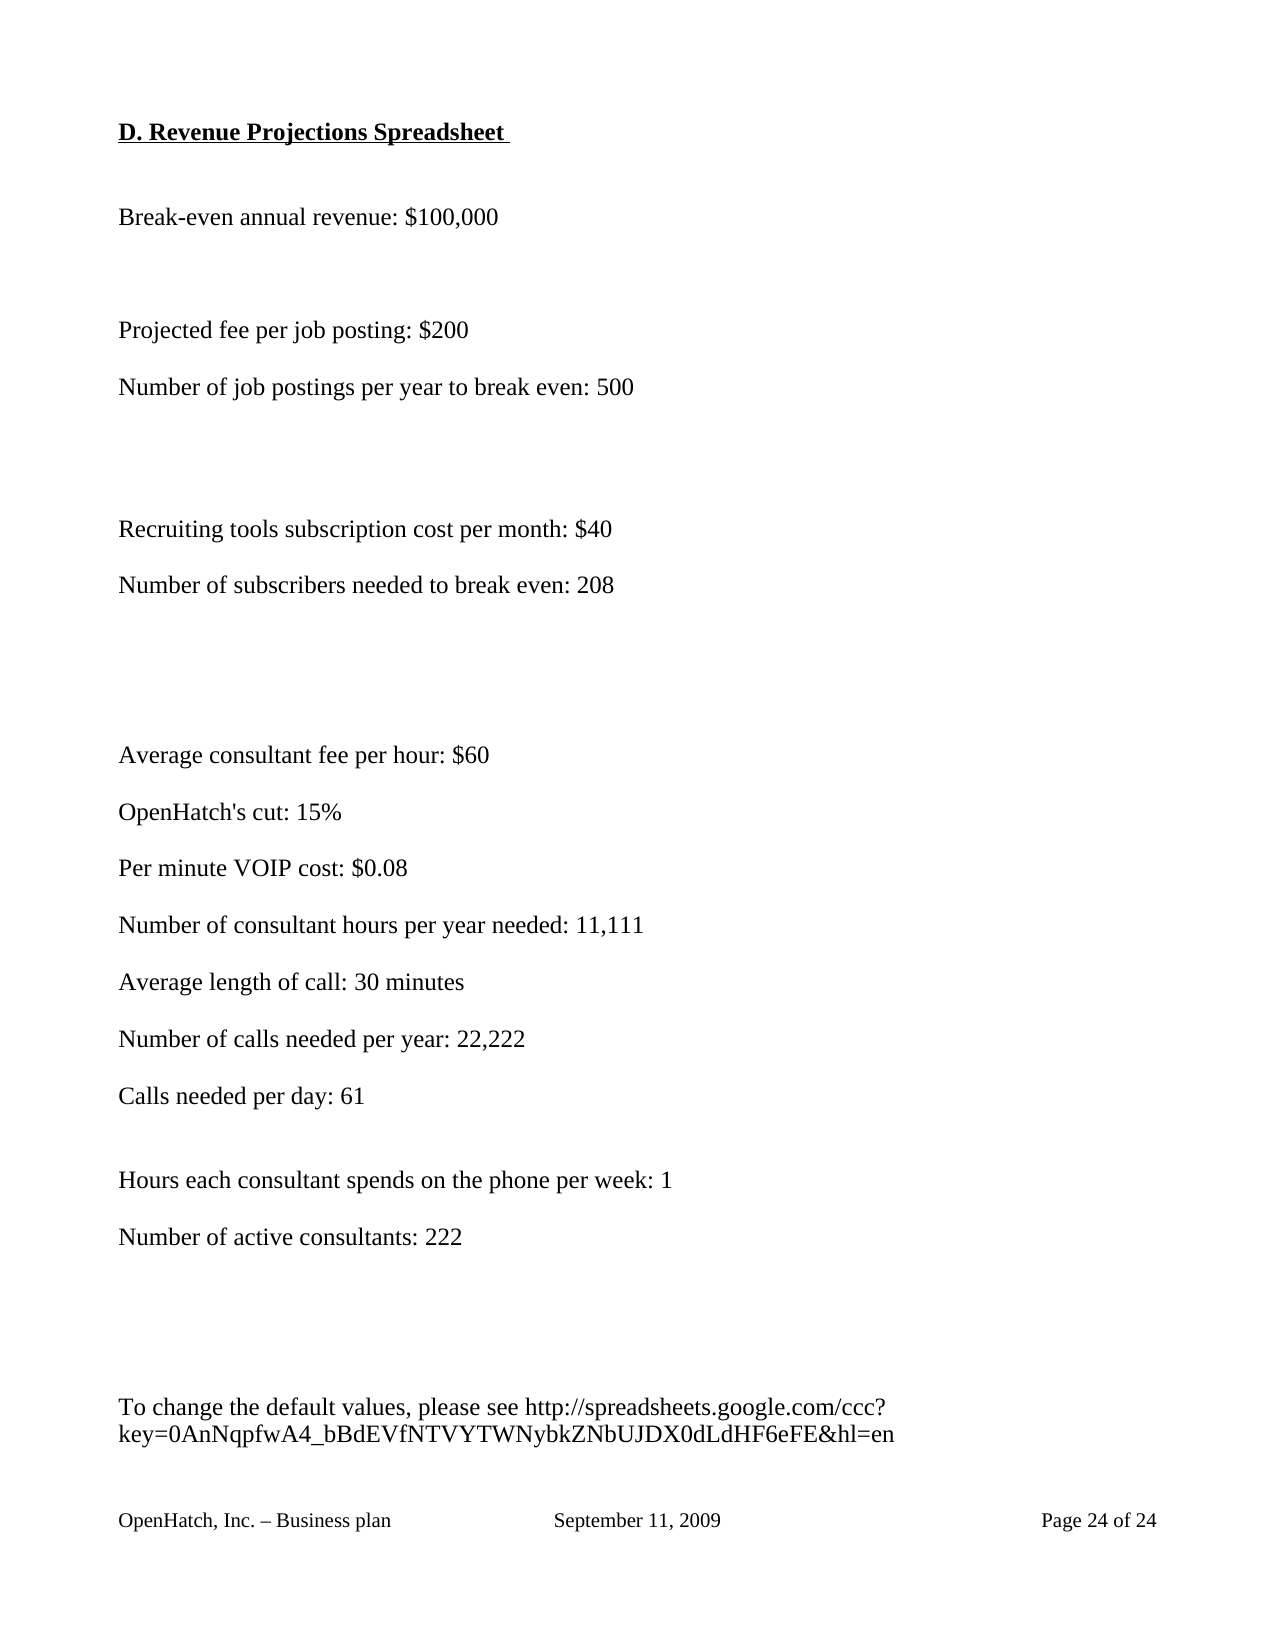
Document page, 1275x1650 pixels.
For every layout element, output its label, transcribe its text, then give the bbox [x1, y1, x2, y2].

text Average length of call: 30 minutes [118, 968, 1156, 996]
text Break-even annual revenue: $100,000 [118, 175, 1156, 230]
text Recruiting tools subscription cost per month: $40 [118, 515, 1156, 542]
text Number of calls needed per year: 22,222 [118, 1025, 1156, 1053]
text OpenHatch's cut: 15% [118, 798, 1156, 825]
text Projected fee per job posting: $200 [118, 316, 1156, 344]
text Calls needed per day: 61 [118, 1082, 1156, 1137]
text Hours each consultant spends on the phone per week: 1 [118, 1167, 1156, 1194]
text Number of subscribers needed to break even: 208 [118, 572, 1156, 627]
text Average consultant fee per hour: $60 [118, 741, 1156, 768]
text D. Revenue Projections Spreadsheet [118, 118, 1156, 146]
text To change the default values, please see http://spreadsheets.google.com/ccc?key=0AnNqpfwA4_bBdEVfNTVYTWNybkZNbUJDX0dLdHF6eFE&hl=en [118, 1393, 1156, 1448]
text Number of active consultants: 222 [118, 1223, 1156, 1279]
text Number of consultant hours per year needed: 11,111 [118, 911, 1156, 939]
text Per minute VOIP cost: $0.08 [118, 854, 1156, 882]
text Number of job postings per year to break even: 500 [118, 373, 1156, 401]
